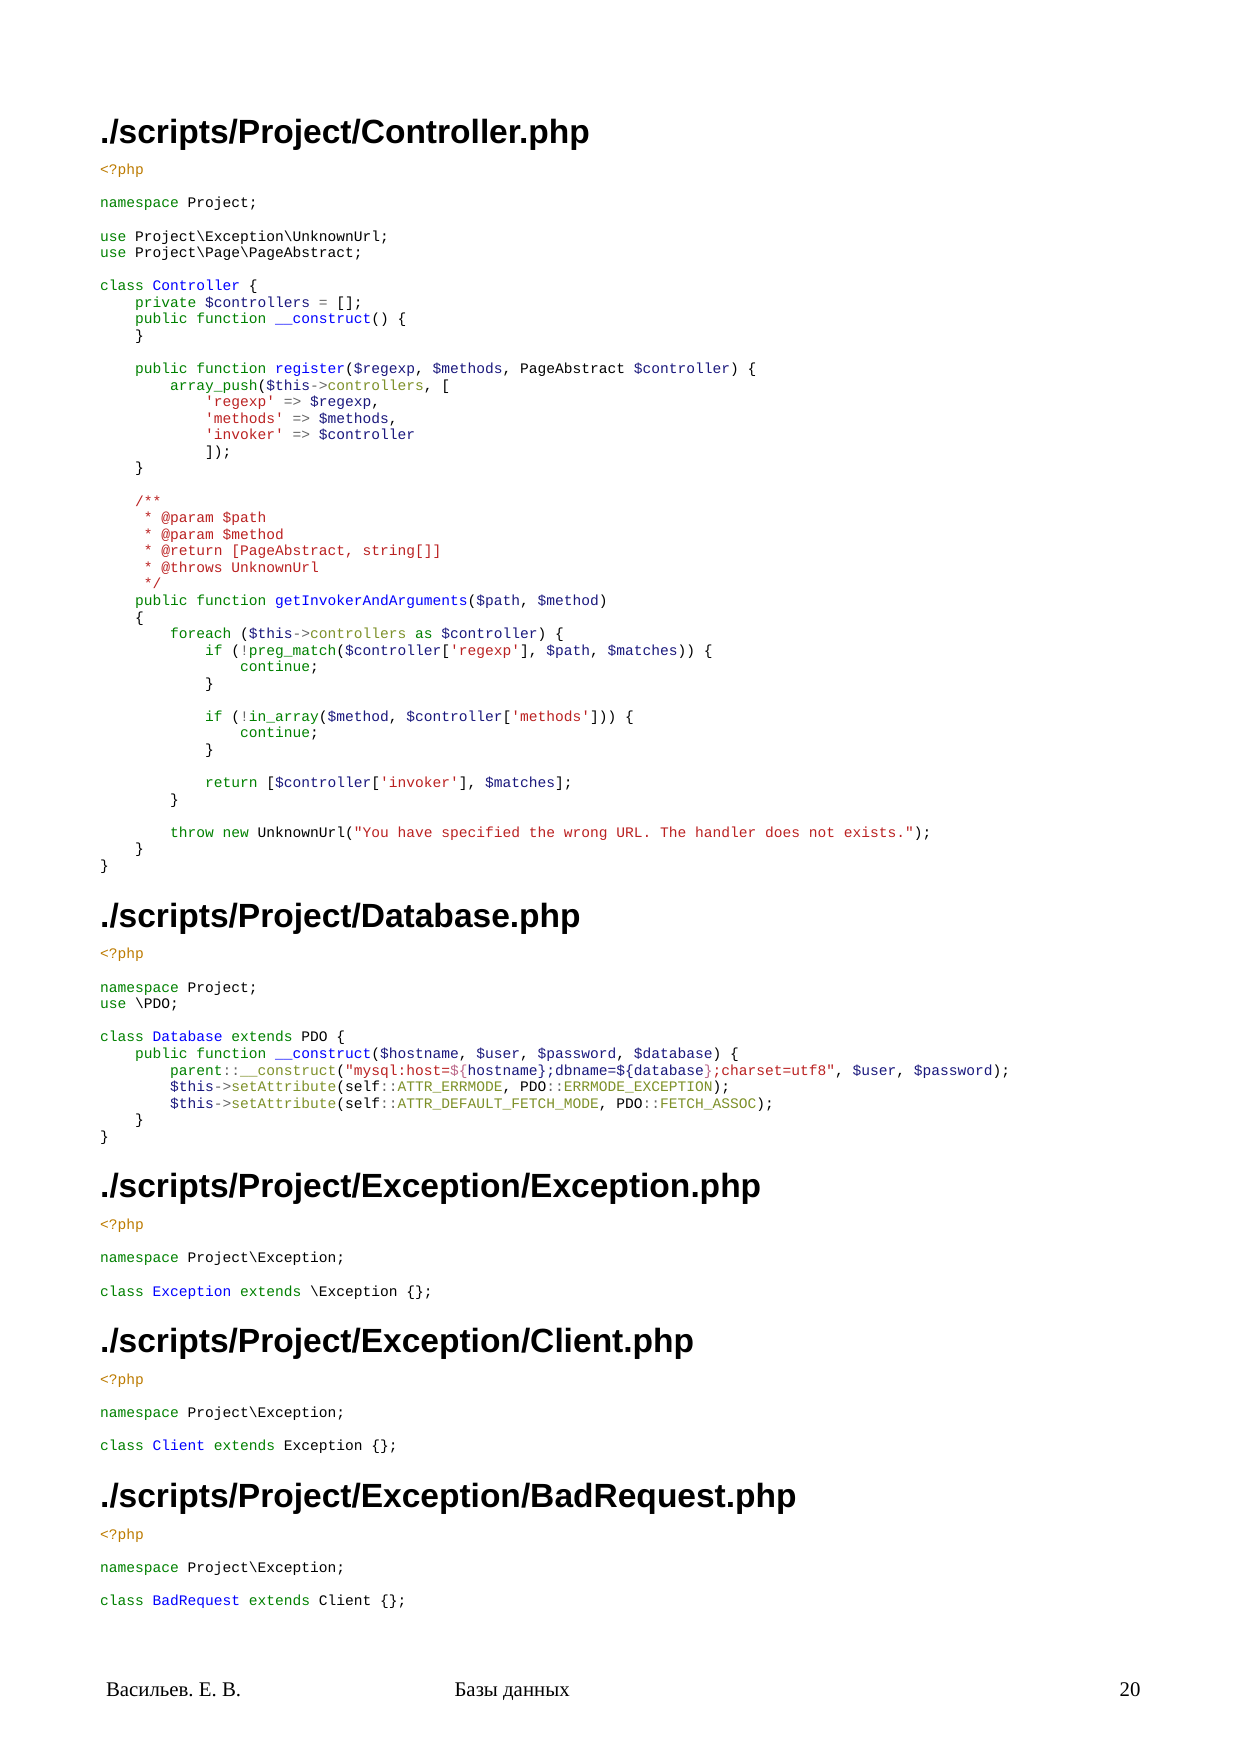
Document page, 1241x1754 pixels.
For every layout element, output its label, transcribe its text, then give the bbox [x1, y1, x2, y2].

text */ [100, 577, 1146, 593]
text continue; [100, 726, 1146, 742]
text } [100, 328, 1146, 345]
text * @throws UnknownUrl [100, 560, 1146, 577]
text foreach ($this->controllers as $controller) { [100, 626, 1146, 643]
text class Exception extends \Exception {}; [100, 1284, 1146, 1300]
subtitle ./scripts/Project/Controller.php [100, 111, 1146, 150]
text use Project\Exception\UnknownUrl; [100, 229, 1146, 245]
text use \PDO; [100, 996, 1146, 1013]
text * @return [PageAbstract, string[]] [100, 543, 1146, 560]
text <?php [100, 1217, 1146, 1234]
text use Project\Page\PageAbstract; [100, 245, 1146, 262]
text 'regexp' => $regexp, [100, 394, 1146, 411]
text $this->setAttribute(self::ATTR_ERRMODE, PDO::ERRMODE_EXCEPTION); [100, 1079, 1146, 1096]
text $this->setAttribute(self::ATTR_DEFAULT_FETCH_MODE, PDO::FETCH_ASSOC); [100, 1096, 1146, 1112]
text namespace Project\Exception; [100, 1405, 1146, 1422]
text namespace Project; [100, 196, 1146, 212]
text public function getInvokerAndArguments($path, $method) [100, 593, 1146, 610]
text <?php [100, 163, 1146, 179]
subtitle ./scripts/Project/Exception/BadRequest.php [100, 1476, 1146, 1514]
text public function __construct() { [100, 312, 1146, 328]
text if (!in_array($method, $controller['methods'])) { [100, 709, 1146, 726]
text namespace Project; [100, 980, 1146, 996]
text } [100, 1129, 1146, 1146]
text namespace Project\Exception; [100, 1560, 1146, 1577]
text * @param $method [100, 527, 1146, 543]
text } [100, 842, 1146, 858]
text public function register($regexp, $methods, PageAbstract $controller) { [100, 361, 1146, 378]
text class Database extends PDO { [100, 1029, 1146, 1046]
text array_push($this->controllers, [ [100, 378, 1146, 394]
text class Controller { [100, 278, 1146, 295]
text * @param $path [100, 510, 1146, 527]
text } [100, 742, 1146, 759]
text namespace Project\Exception; [100, 1251, 1146, 1267]
text throw new UnknownUrl("You have specified the wrong URL. The handler does not exists."); [100, 825, 1146, 842]
text 'methods' => $methods, [100, 411, 1146, 428]
text class BadRequest extends Client {}; [100, 1593, 1146, 1610]
text } [100, 461, 1146, 477]
text class Client extends Exception {}; [100, 1438, 1146, 1455]
text parent::__construct("mysql:host=${hostname};dbname=${database};charset=utf8", $user, $password); [100, 1063, 1146, 1079]
text public function __construct($hostname, $user, $password, $database) { [100, 1046, 1146, 1063]
text } [100, 858, 1146, 875]
text { [100, 610, 1146, 626]
text if (!preg_match($controller['regexp'], $path, $matches)) { [100, 643, 1146, 659]
text <?php [100, 947, 1146, 963]
text continue; [100, 659, 1146, 676]
subtitle ./scripts/Project/Database.php [100, 896, 1146, 934]
subtitle ./scripts/Project/Exception/Exception.php [100, 1166, 1146, 1205]
text ]); [100, 444, 1146, 461]
text } [100, 676, 1146, 693]
text } [100, 1112, 1146, 1129]
text 'invoker' => $controller [100, 428, 1146, 444]
text } [100, 792, 1146, 808]
text /** [100, 494, 1146, 510]
subtitle ./scripts/Project/Exception/Client.php [100, 1321, 1146, 1360]
text <?php [100, 1527, 1146, 1544]
text private $controllers = []; [100, 295, 1146, 312]
text <?php [100, 1372, 1146, 1389]
text return [$controller['invoker'], $matches]; [100, 775, 1146, 792]
